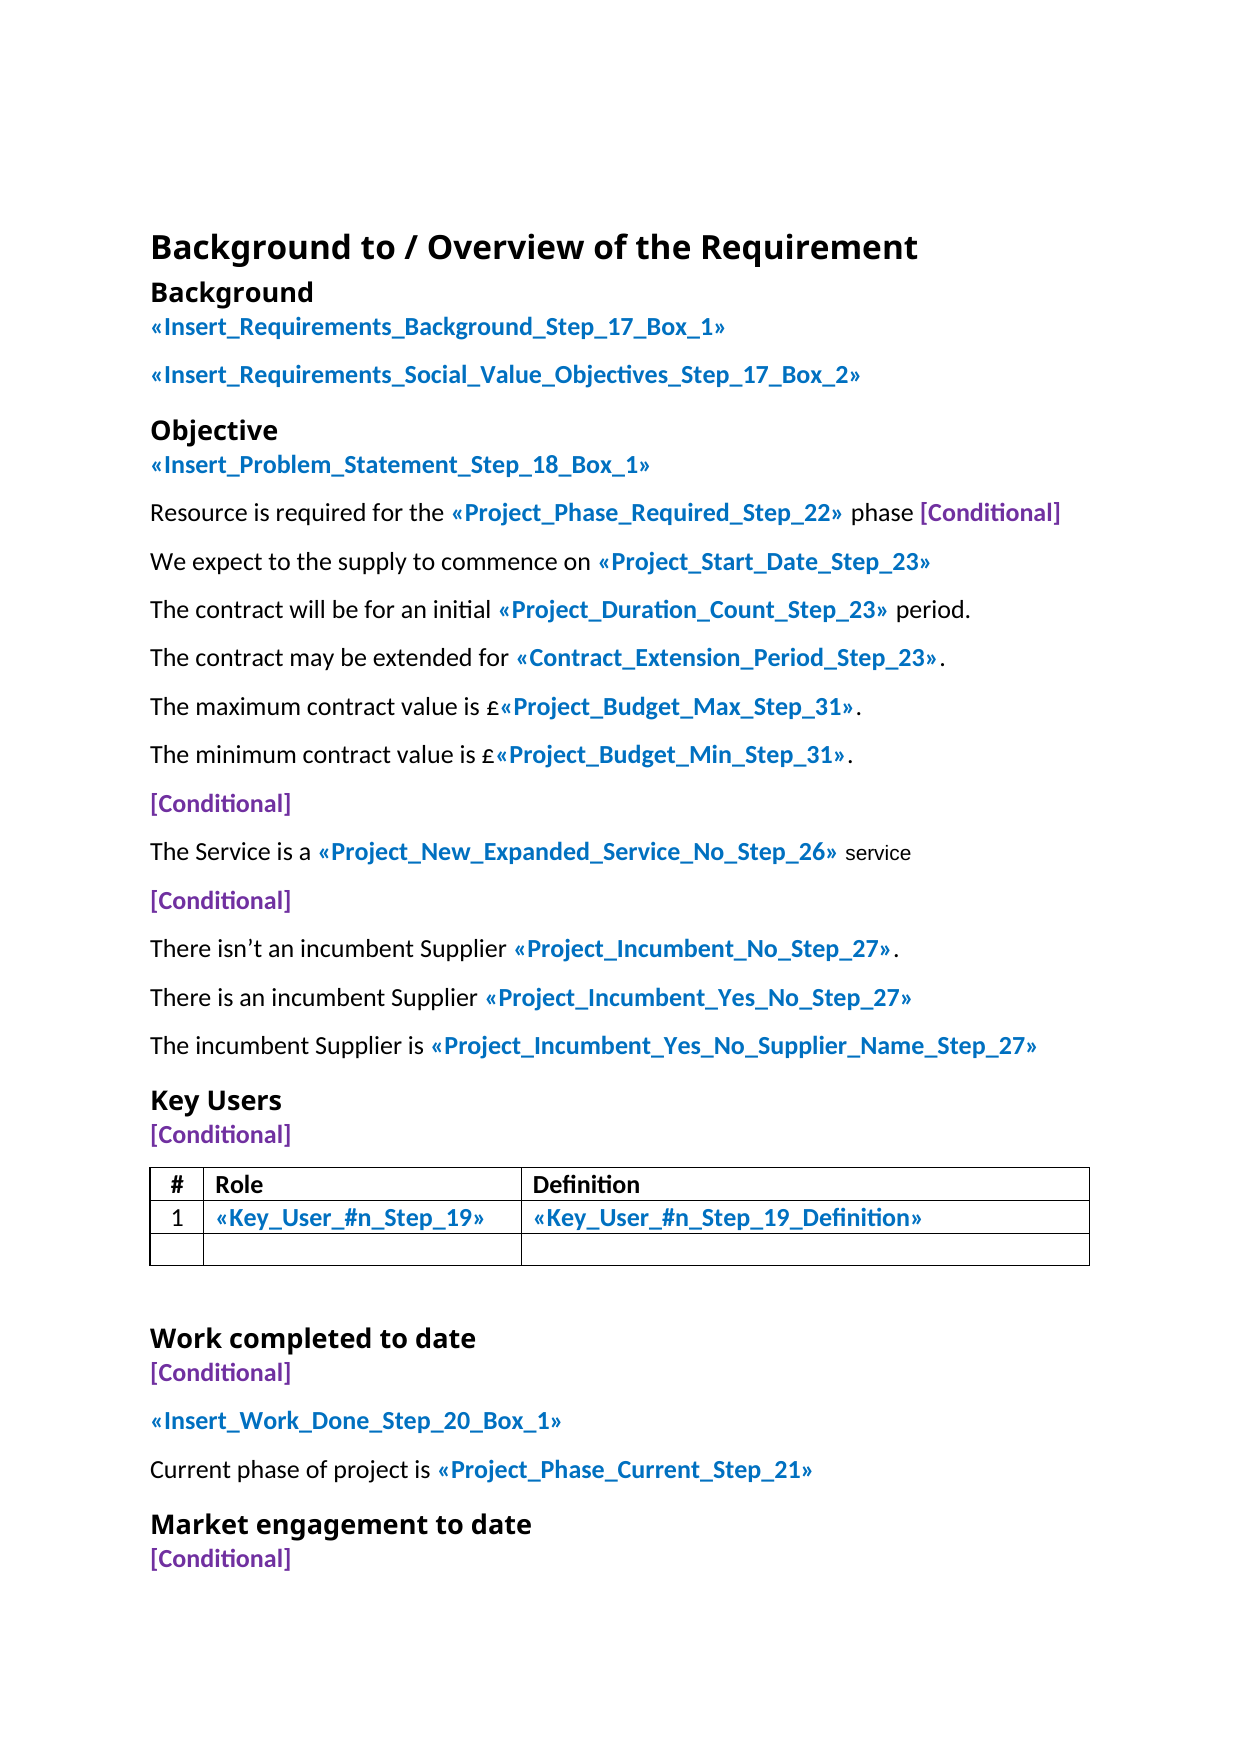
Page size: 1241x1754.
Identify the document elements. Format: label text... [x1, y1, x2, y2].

text [Conditional] [150, 1542, 1090, 1574]
text The incumbent Supplier is «Project_Incumbent_Yes_No_Supplier_Name_Step_27» [150, 1029, 1090, 1061]
text «Insert_Requirements_Social_Value_Objectives_Step_17_Box_2» [150, 358, 1090, 390]
text Resource is required for the «Project_Phase_Required_Step_22» phase [Conditional] [150, 496, 1090, 528]
subtitle Objective [150, 411, 1090, 448]
subtitle Key Users [150, 1082, 1090, 1118]
text [Conditional] [150, 884, 1090, 916]
table_cell [204, 1234, 521, 1265]
text «Insert_Problem_Statement_Step_18_Box_1» [150, 448, 1090, 479]
text [Conditional] [150, 1118, 1090, 1150]
text «Insert_Work_Done_Step_20_Box_1» [150, 1404, 1090, 1436]
text There isn’t an incumbent Supplier «Project_Incumbent_No_Step_27». [150, 932, 1090, 964]
text [Conditional] [150, 787, 1090, 819]
text The contract may be extended for «Contract_Extension_Period_Step_23». [150, 642, 1090, 673]
text There is an incumbent Supplier «Project_Incumbent_Yes_No_Step_27» [150, 981, 1090, 1012]
text Current phase of project is «Project_Phase_Current_Step_21» [150, 1453, 1090, 1484]
table_cell 1 [151, 1201, 203, 1233]
subtitle Background [150, 273, 1090, 310]
table_cell «Key_User_#n_Step_19_Definition» [522, 1201, 1089, 1233]
table_header Definition [522, 1168, 1089, 1200]
text The minimum contract value is £«Project_Budget_Min_Step_31». [150, 738, 1090, 770]
text The maximum contract value is £«Project_Budget_Max_Step_31». [150, 690, 1090, 722]
text [Conditional] [150, 1356, 1090, 1388]
table_cell [151, 1234, 203, 1265]
text «Insert_Requirements_Background_Step_17_Box_1» [150, 310, 1090, 342]
text The Service is a «Project_New_Expanded_Service_No_Step_26» service [150, 835, 1090, 867]
table_header # [151, 1168, 203, 1200]
table_cell [522, 1234, 1089, 1265]
text The contract will be for an initial «Project_Duration_Count_Step_23» period. [150, 593, 1090, 625]
subtitle Background to / Overview of the Requirement [150, 223, 1090, 269]
text We expect to the supply to commence on «Project_Start_Date_Step_23» [150, 545, 1090, 576]
subtitle Market engagement to date [150, 1505, 1090, 1542]
table_cell «Key_User_#n_Step_19» [204, 1201, 521, 1233]
table_header Role [204, 1168, 521, 1200]
subtitle Work completed to date [150, 1319, 1090, 1356]
